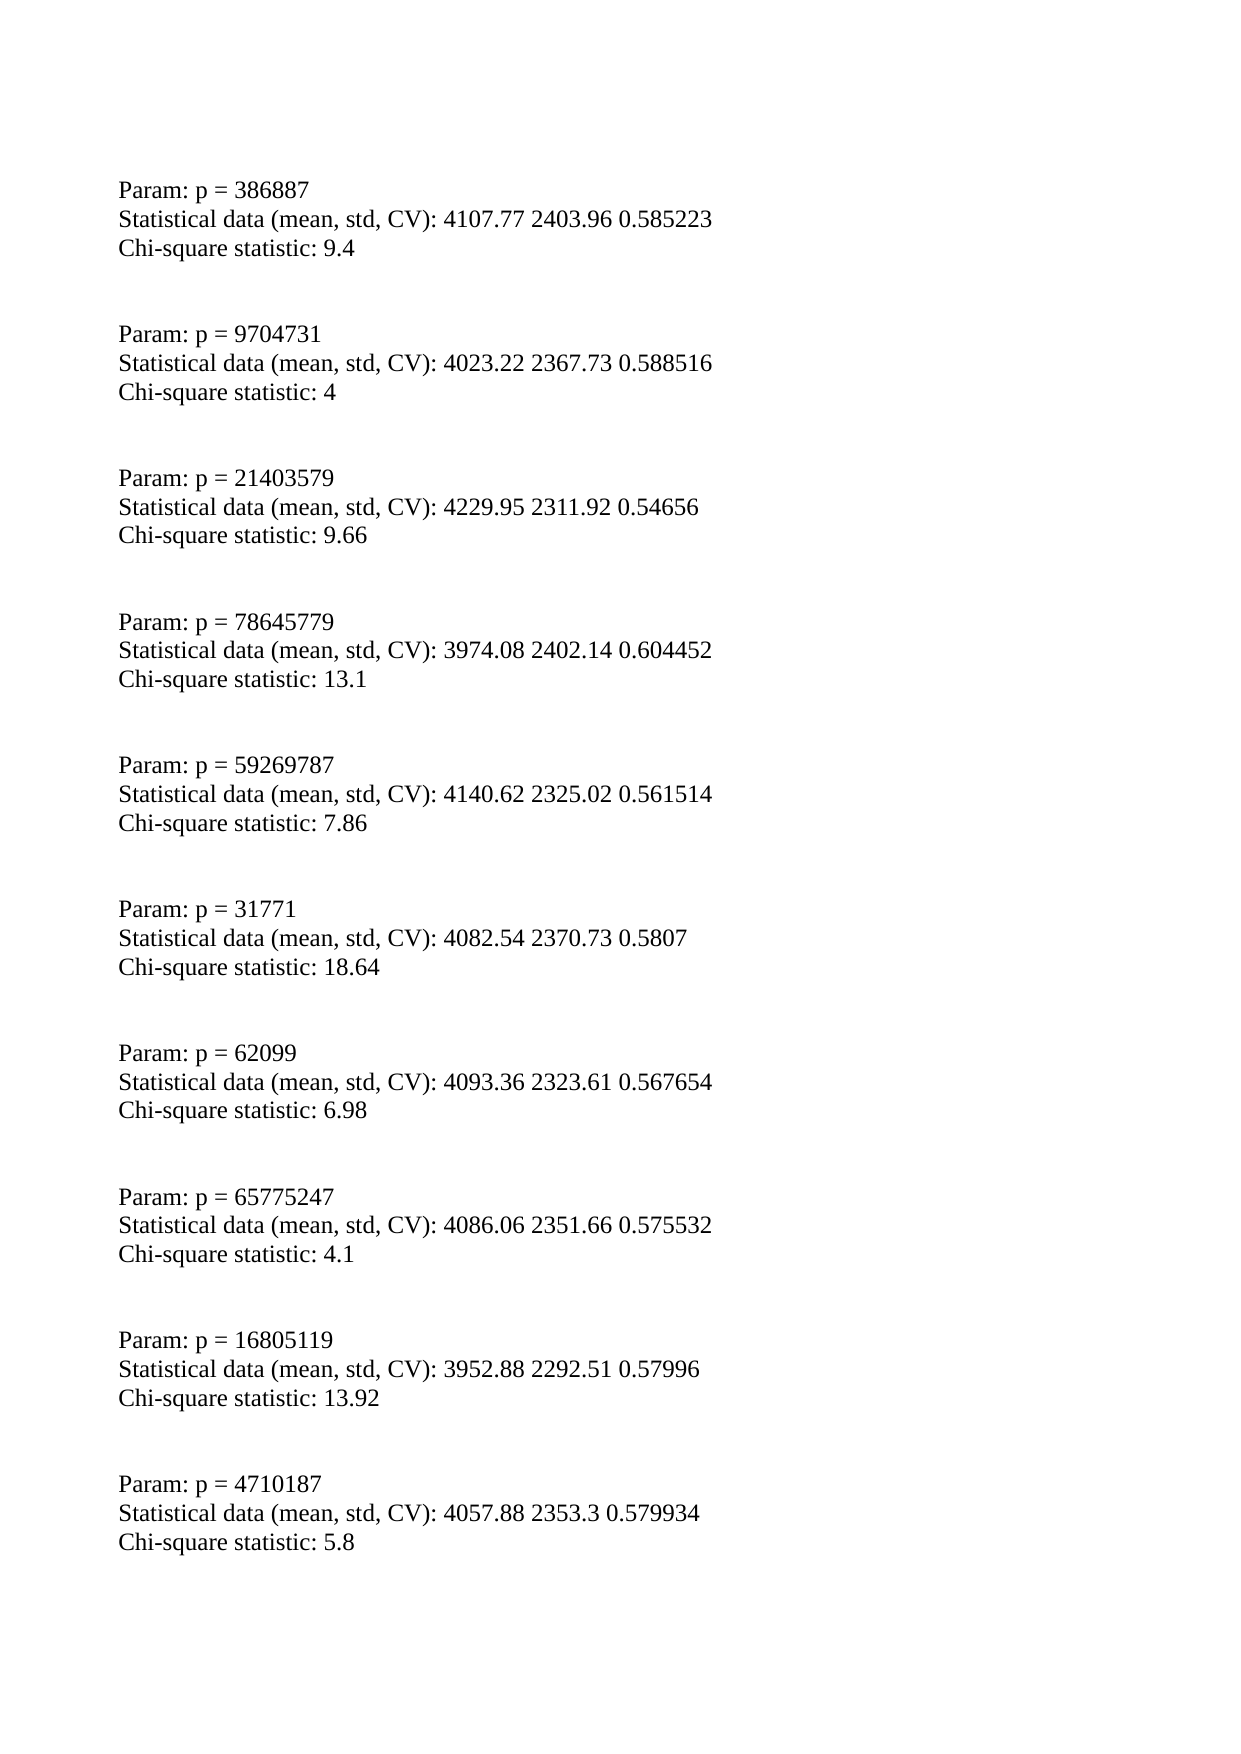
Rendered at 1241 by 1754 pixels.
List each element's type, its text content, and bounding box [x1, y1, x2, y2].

text Chi-square statistic: 13.1 [118, 664, 1122, 693]
text Statistical data (mean, std, CV): 4229.95 2311.92 0.54656 [118, 492, 1122, 521]
text Statistical data (mean, std, CV): 4023.22 2367.73 0.588516 [118, 348, 1122, 377]
text Param: p = 9704731 [118, 319, 1122, 348]
text Chi-square statistic: 9.66 [118, 521, 1122, 549]
text Chi-square statistic: 13.92 [118, 1383, 1122, 1412]
text Chi-square statistic: 5.8 [118, 1527, 1122, 1556]
text Param: p = 16805119 [118, 1326, 1122, 1354]
text Param: p = 62099 [118, 1038, 1122, 1067]
text Param: p = 4710187 [118, 1469, 1122, 1498]
text Param: p = 78645779 [118, 607, 1122, 636]
text Chi-square statistic: 7.86 [118, 808, 1122, 837]
text Param: p = 31771 [118, 894, 1122, 923]
text Statistical data (mean, std, CV): 4086.06 2351.66 0.575532 [118, 1211, 1122, 1239]
text Statistical data (mean, std, CV): 4107.77 2403.96 0.585223 [118, 204, 1122, 233]
text Chi-square statistic: 4.1 [118, 1239, 1122, 1268]
text Param: p = 65775247 [118, 1182, 1122, 1211]
text Statistical data (mean, std, CV): 3974.08 2402.14 0.604452 [118, 636, 1122, 664]
text Statistical data (mean, std, CV): 4093.36 2323.61 0.567654 [118, 1067, 1122, 1096]
text Chi-square statistic: 4 [118, 377, 1122, 406]
text Chi-square statistic: 9.4 [118, 233, 1122, 262]
text Param: p = 59269787 [118, 751, 1122, 779]
text Statistical data (mean, std, CV): 4140.62 2325.02 0.561514 [118, 779, 1122, 808]
text Statistical data (mean, std, CV): 4082.54 2370.73 0.5807 [118, 923, 1122, 952]
text Chi-square statistic: 18.64 [118, 952, 1122, 981]
text Param: p = 386887 [118, 176, 1122, 204]
text Statistical data (mean, std, CV): 4057.88 2353.3 0.579934 [118, 1498, 1122, 1527]
text Param: p = 21403579 [118, 463, 1122, 492]
text Statistical data (mean, std, CV): 3952.88 2292.51 0.57996 [118, 1354, 1122, 1383]
text Chi-square statistic: 6.98 [118, 1096, 1122, 1124]
